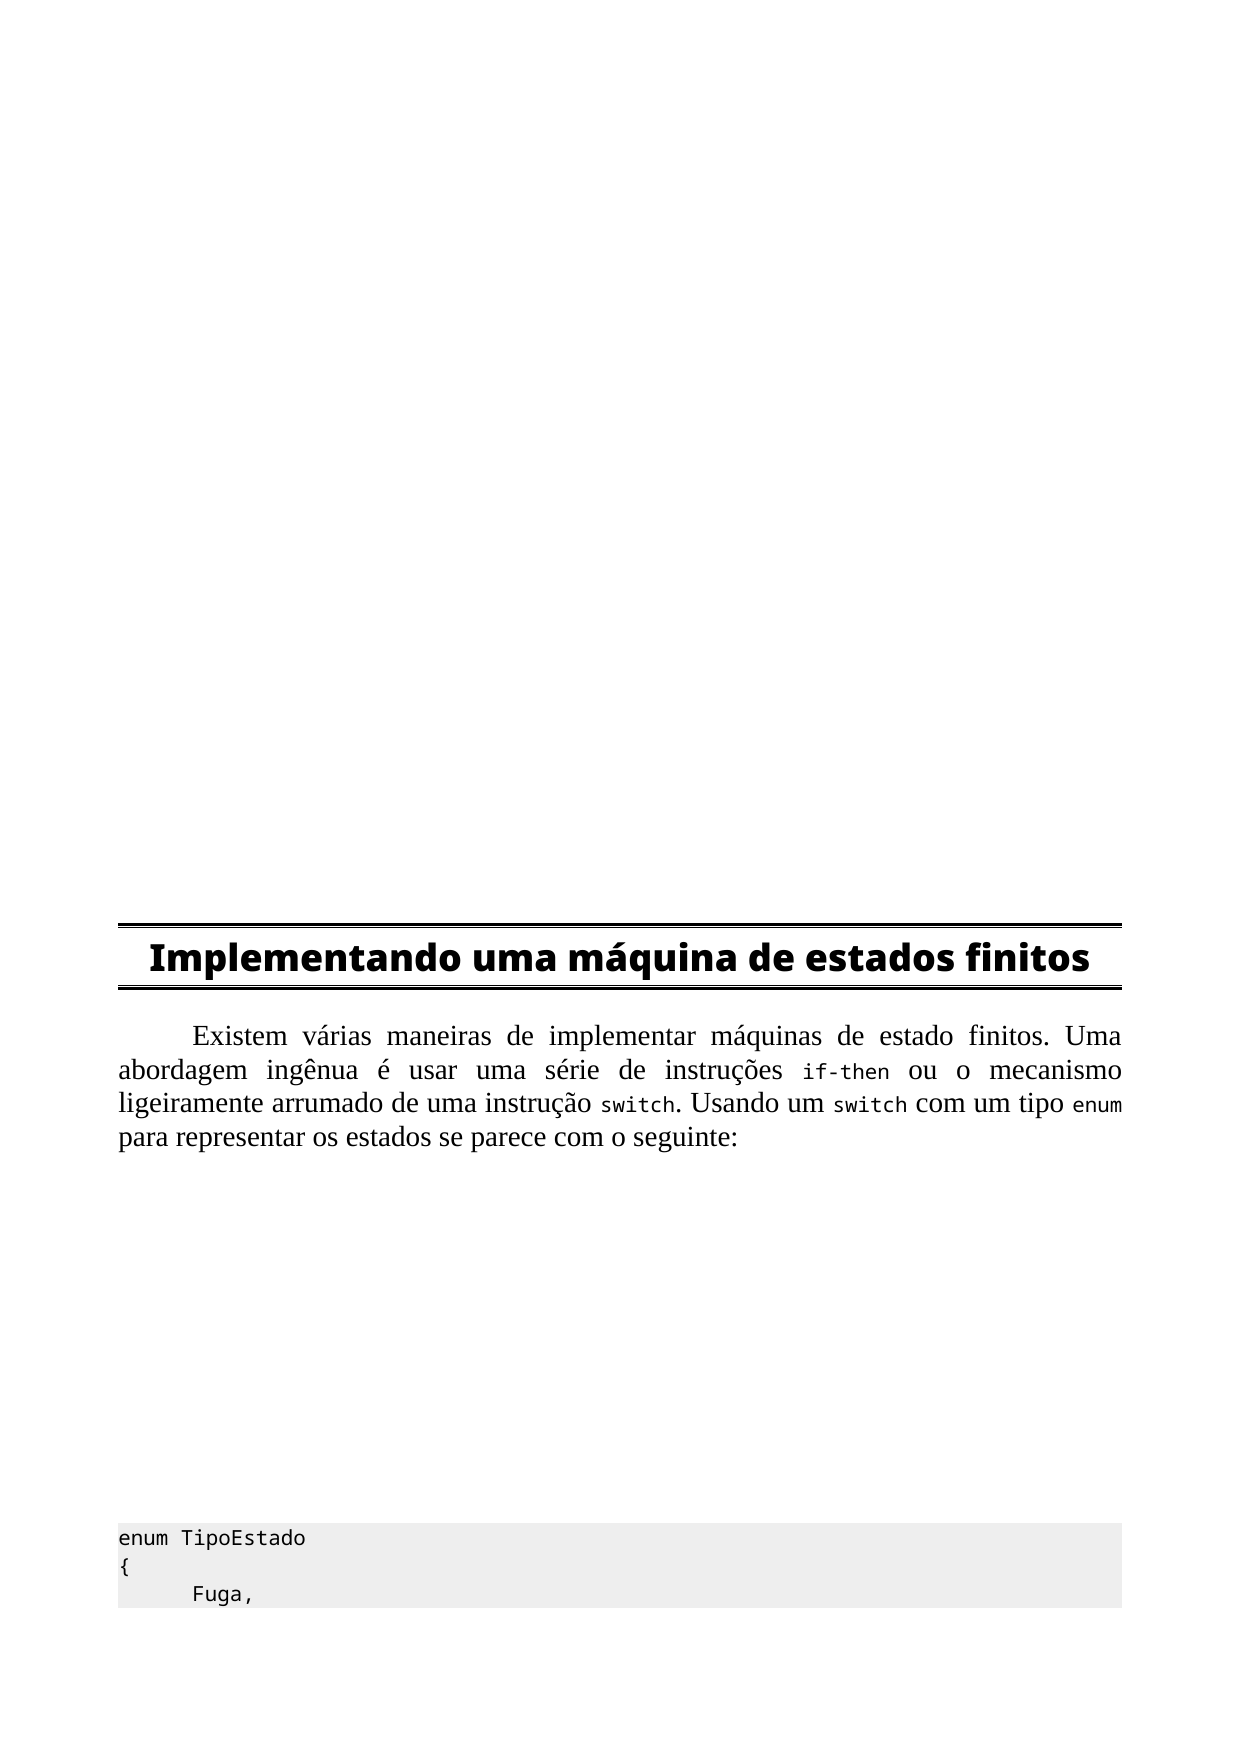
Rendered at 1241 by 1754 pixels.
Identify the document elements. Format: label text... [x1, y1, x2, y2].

text { [118, 1551, 1122, 1579]
text Existem várias maneiras de implementar máquinas de estado finitos. Uma abordagem ingênua é usar uma série de instruções if-then ou o mecanismo ligeiramente arrumado de uma instrução switch. Usando um switch com um tipo enum para representar os estados se parece com o seguinte: [118, 1018, 1122, 1153]
text enum TipoEstado [118, 1523, 1122, 1551]
text Fuga, [118, 1579, 1122, 1608]
text Implementando uma máquina de estados finitos [118, 928, 1122, 985]
